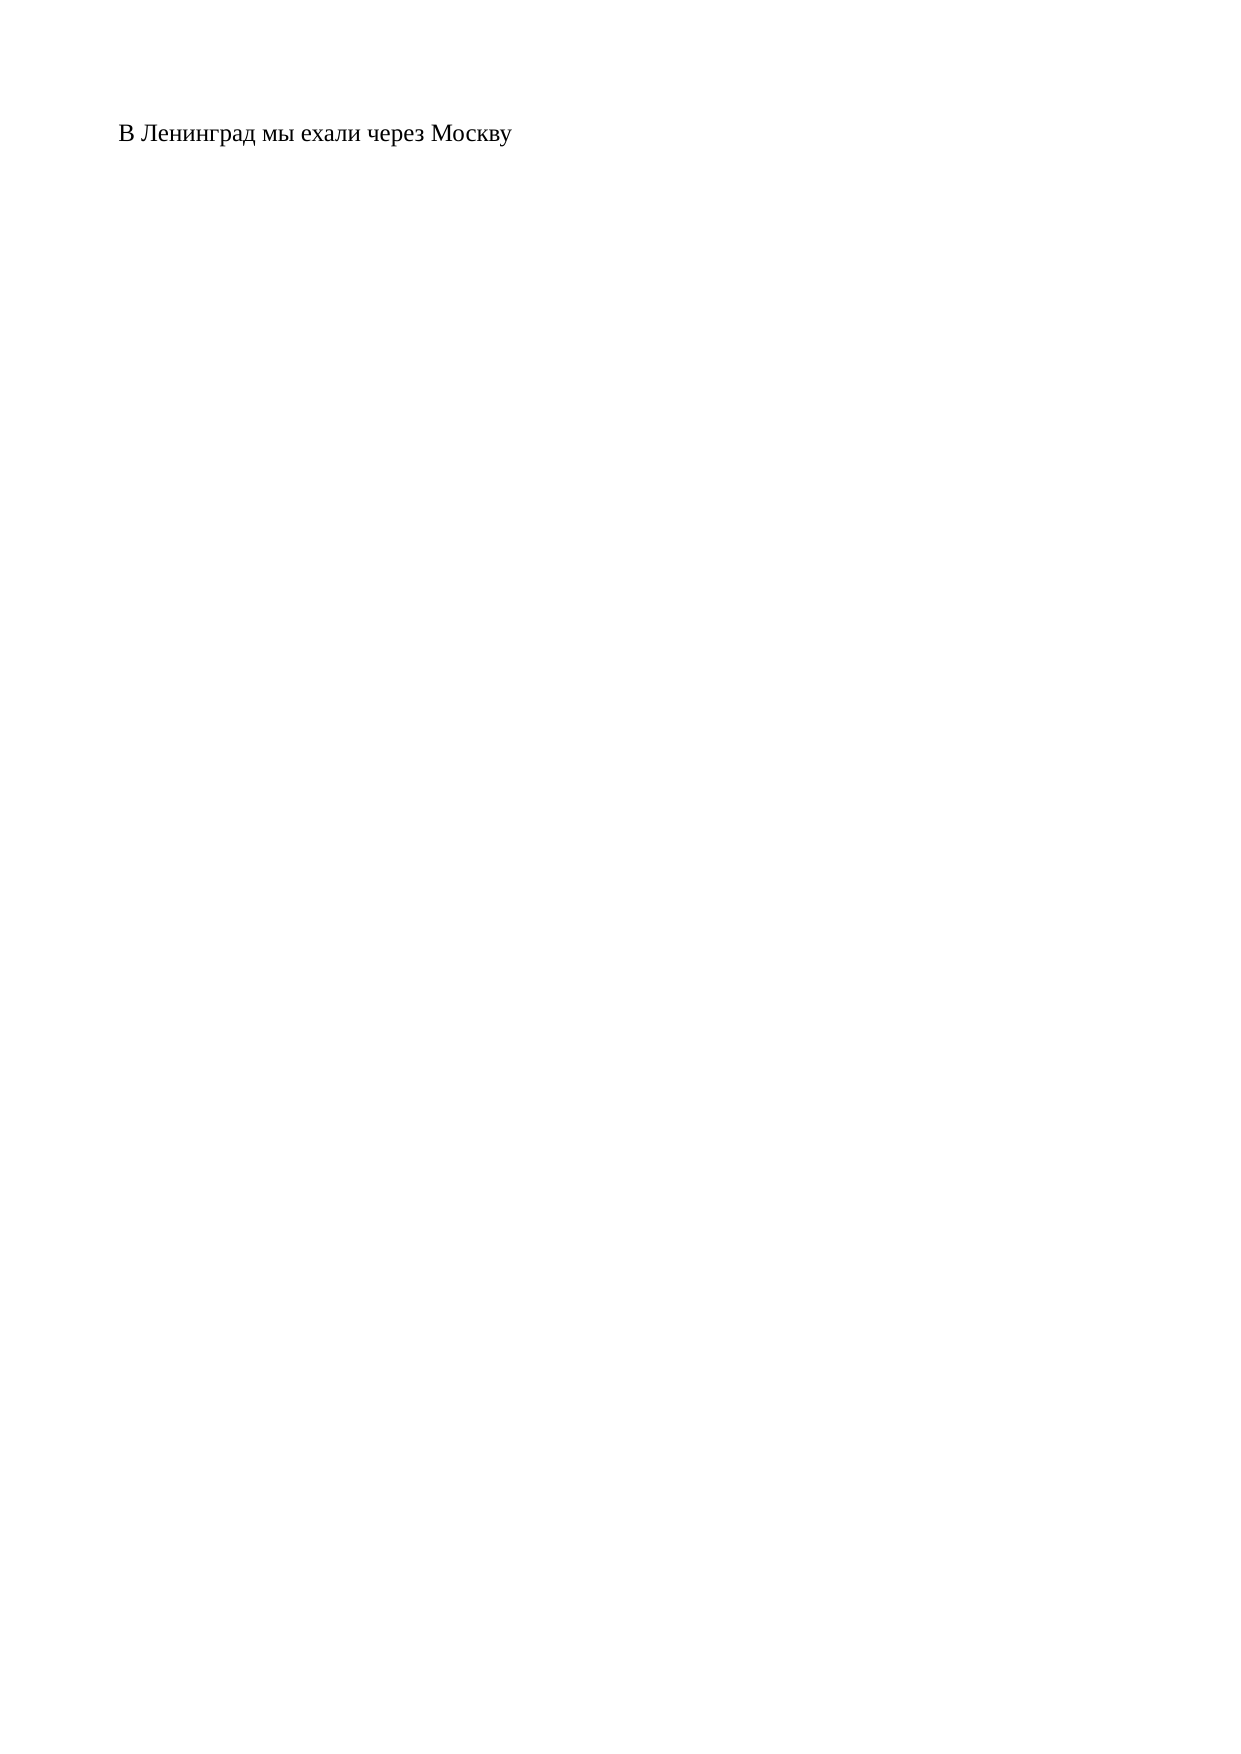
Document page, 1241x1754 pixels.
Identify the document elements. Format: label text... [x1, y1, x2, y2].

text В Ленинград мы ехали через Москву [118, 118, 1122, 147]
